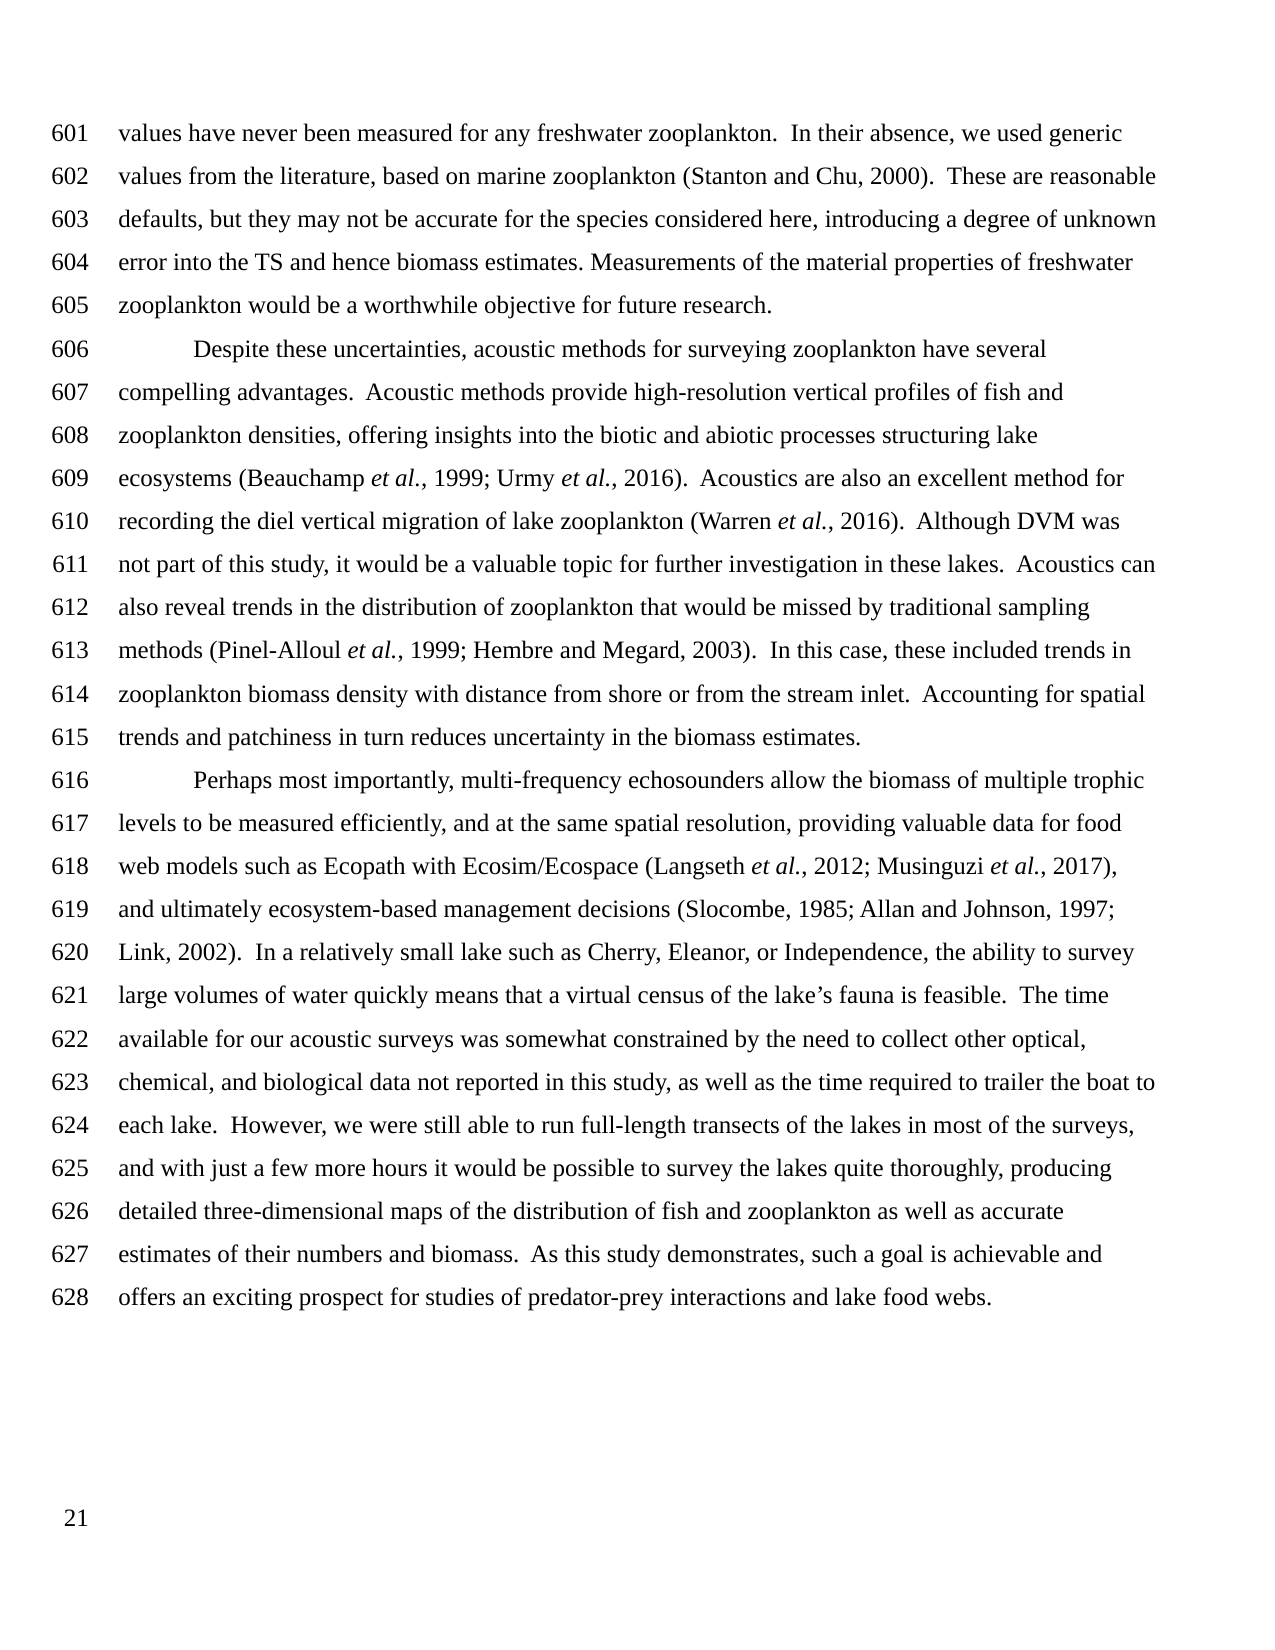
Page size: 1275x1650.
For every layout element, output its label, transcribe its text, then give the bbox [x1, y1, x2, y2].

text values have never been measured for any freshwater zooplankton. In their absence, we used generic values from the literature, based on marine zooplankton (Stanton and Chu, 2000)⁠. These are reasonable defaults, but they may not be accurate for the species considered here, introducing a degree of unknown error into the TS and hence biomass estimates. Measurements of the material properties of freshwater zooplankton would be a worthwhile objective for future research. [118, 118, 1157, 319]
text Despite these uncertainties, acoustic methods for surveying zooplankton have several compelling advantages. Acoustic methods provide high-resolution vertical profiles of fish and zooplankton densities, offering insights into the biotic and abiotic processes structuring lake ecosystems (Beauchamp et al., 1999; Urmy et al., 2016)⁠. Acoustics are also an excellent method for recording the diel vertical migration of lake zooplankton (Warren et al., 2016)⁠. Although DVM was not part of this study, it would be a valuable topic for further investigation in these lakes. Acoustics can also reveal trends in the distribution of zooplankton that would be missed by traditional sampling methods (Pinel-Alloul et al., 1999; Hembre and Megard, 2003)⁠. In this case, these included trends in zooplankton biomass density with distance from shore or from the stream inlet. Accounting for spatial trends and patchiness in turn reduces uncertainty in the biomass estimates. [118, 334, 1157, 751]
text Perhaps most importantly, multi-frequency echosounders allow the biomass of multiple trophic levels to be measured efficiently, and at the same spatial resolution, providing valuable data for food web models such as Ecopath with Ecosim/Ecospace (Langseth et al., 2012; Musinguzi et al., 2017)⁠, and ultimately ecosystem-based management decisions (Slocombe, 1985; Allan and Johnson, 1997; Link, 2002)⁠. In a relatively small lake such as Cherry, Eleanor, or Independence, the ability to survey large volumes of water quickly means that a virtual census of the lake’s fauna is feasible. The time available for our acoustic surveys was somewhat constrained by the need to collect other optical, chemical, and biological data not reported in this study, as well as the time required to trailer the boat to each lake. However, we were still able to run full-length transects of the lakes in most of the surveys, and with just a few more hours it would be possible to survey the lakes quite thoroughly, producing detailed three-dimensional maps of the distribution of fish and zooplankton as well as accurate estimates of their numbers and biomass. As this study demonstrates, such a goal is achievable and offers an exciting prospect for studies of predator-prey interactions and lake food webs. [118, 765, 1157, 1311]
